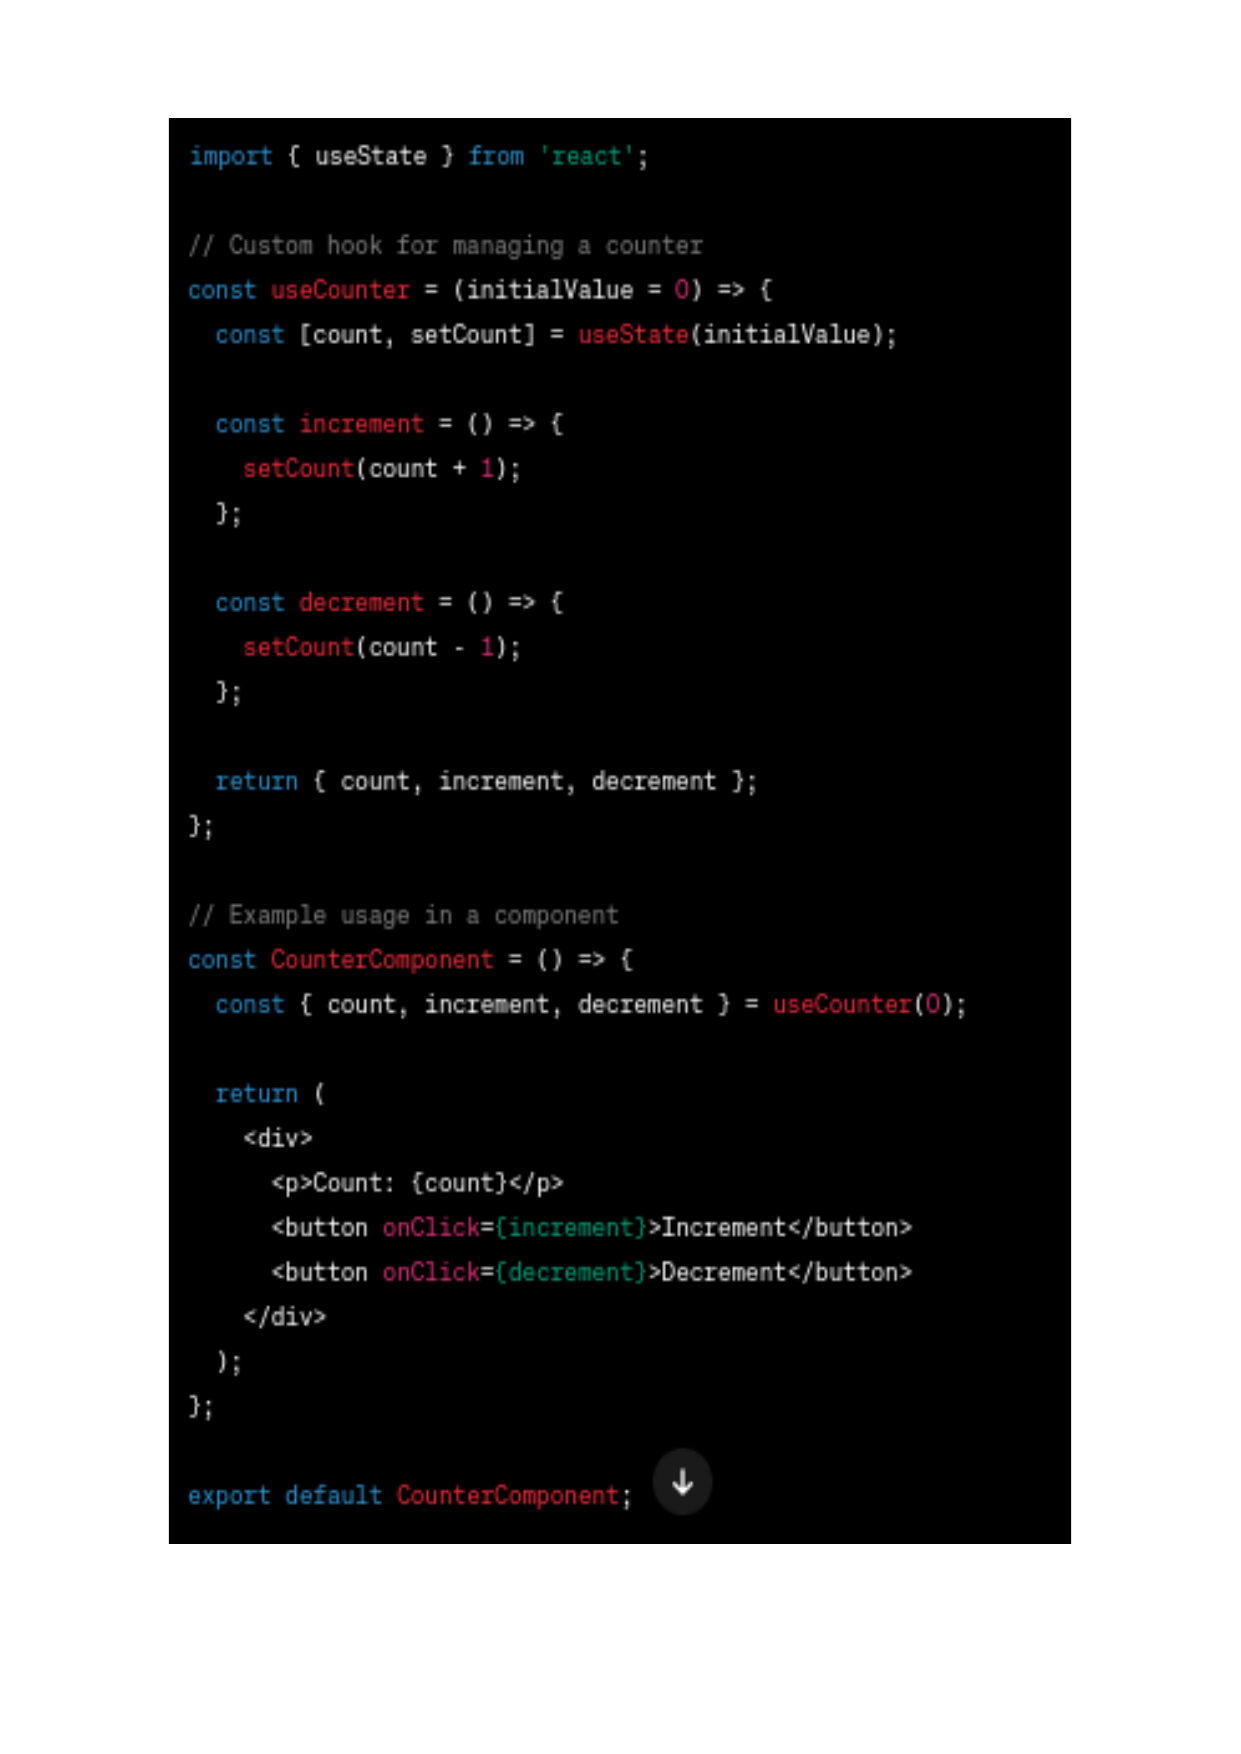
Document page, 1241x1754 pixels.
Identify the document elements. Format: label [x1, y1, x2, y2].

picture [168, 118, 1072, 1544]
